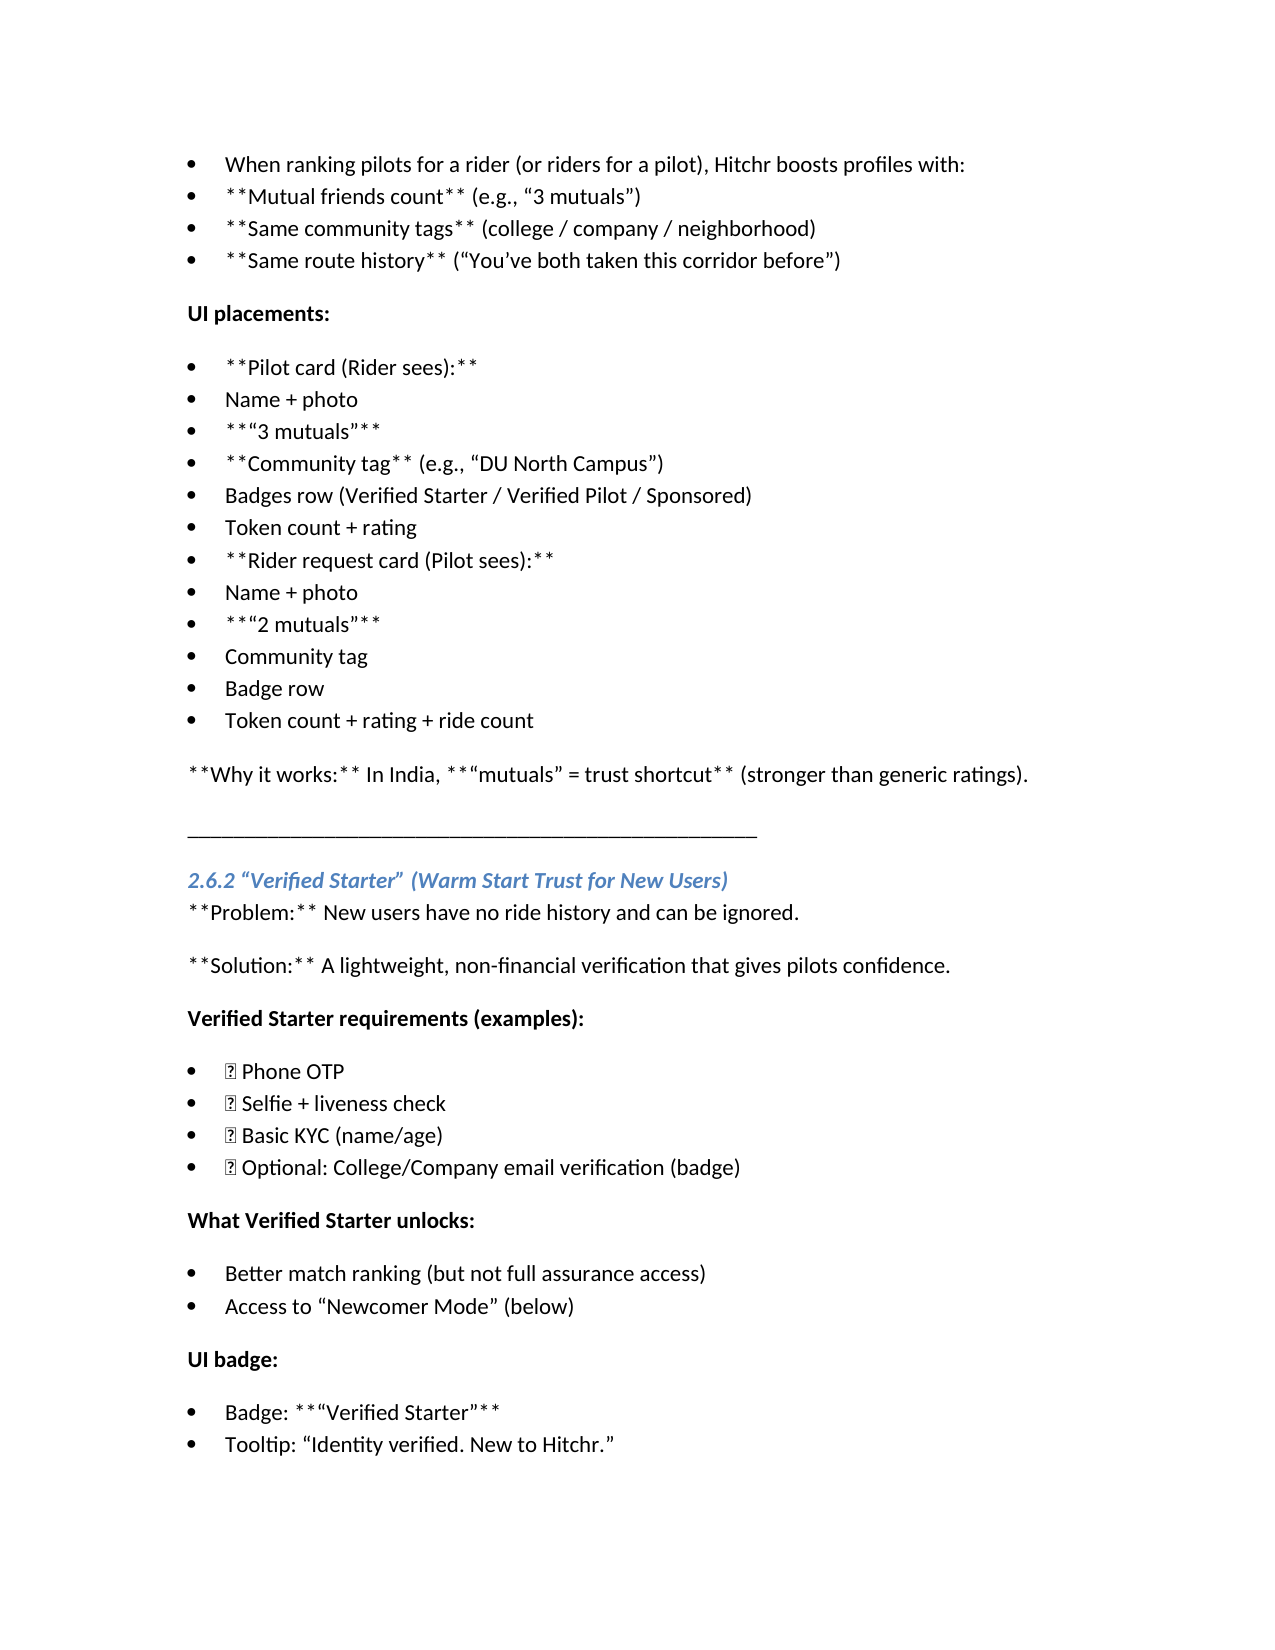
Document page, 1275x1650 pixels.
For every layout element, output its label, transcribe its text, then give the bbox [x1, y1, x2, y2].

list ✅ Selfie + liveness check [187, 1089, 1087, 1117]
list Name + photo [187, 385, 1087, 413]
list Community tag [187, 642, 1087, 670]
list **Pilot card (Rider sees):** [187, 353, 1087, 381]
list ✅ Optional: College/Company email verification (badge) [187, 1153, 1087, 1182]
list **Same route history** (“You’ve both taken this corridor before”) [187, 247, 1087, 274]
list Better match ranking (but not full assurance access) [187, 1259, 1087, 1288]
list Badges row (Verified Starter / Verified Pilot / Sponsored) [187, 481, 1087, 509]
subtitle 2.6.2 “Verified Starter” (Warm Start Trust for New Users) [187, 866, 1087, 894]
list **Rider request card (Pilot sees):** [187, 546, 1087, 574]
list ✅ Phone OTP [187, 1057, 1087, 1085]
text **Why it works:** In India, **“mutuals” = trust shortcut** (stronger than generic ratings). [187, 760, 1087, 788]
list Token count + rating + ride count [187, 707, 1087, 735]
list **Same community tags** (college / company / neighborhood) [187, 214, 1087, 242]
list **“3 mutuals”** [187, 417, 1087, 445]
list When ranking pilots for a rider (or riders for a pilot), Hitchr boosts profiles with: [187, 150, 1087, 178]
list Badge row [187, 674, 1087, 702]
list Name + photo [187, 578, 1087, 606]
text __________________________________________________ [187, 813, 1087, 841]
list **Mutual friends count** (e.g., “3 mutuals”) [187, 182, 1087, 210]
text Verified Starter requirements (examples): [187, 1004, 1087, 1032]
list Token count + rating [187, 513, 1087, 542]
list Badge: **“Verified Starter”** [187, 1398, 1087, 1426]
text What Verified Starter unlocks: [187, 1207, 1087, 1234]
list **Community tag** (e.g., “DU North Campus”) [187, 449, 1087, 477]
list Tooltip: “Identity verified. New to Hitchr.” [187, 1430, 1087, 1458]
text **Problem:** New users have no ride history and can be ignored. [187, 898, 1087, 926]
text UI badge: [187, 1345, 1087, 1373]
list Access to “Newcomer Mode” (below) [187, 1292, 1087, 1320]
text **Solution:** A lightweight, non-financial verification that gives pilots confidence. [187, 951, 1087, 979]
text UI placements: [187, 299, 1087, 328]
list ✅ Basic KYC (name/age) [187, 1121, 1087, 1149]
list **“2 mutuals”** [187, 610, 1087, 638]
